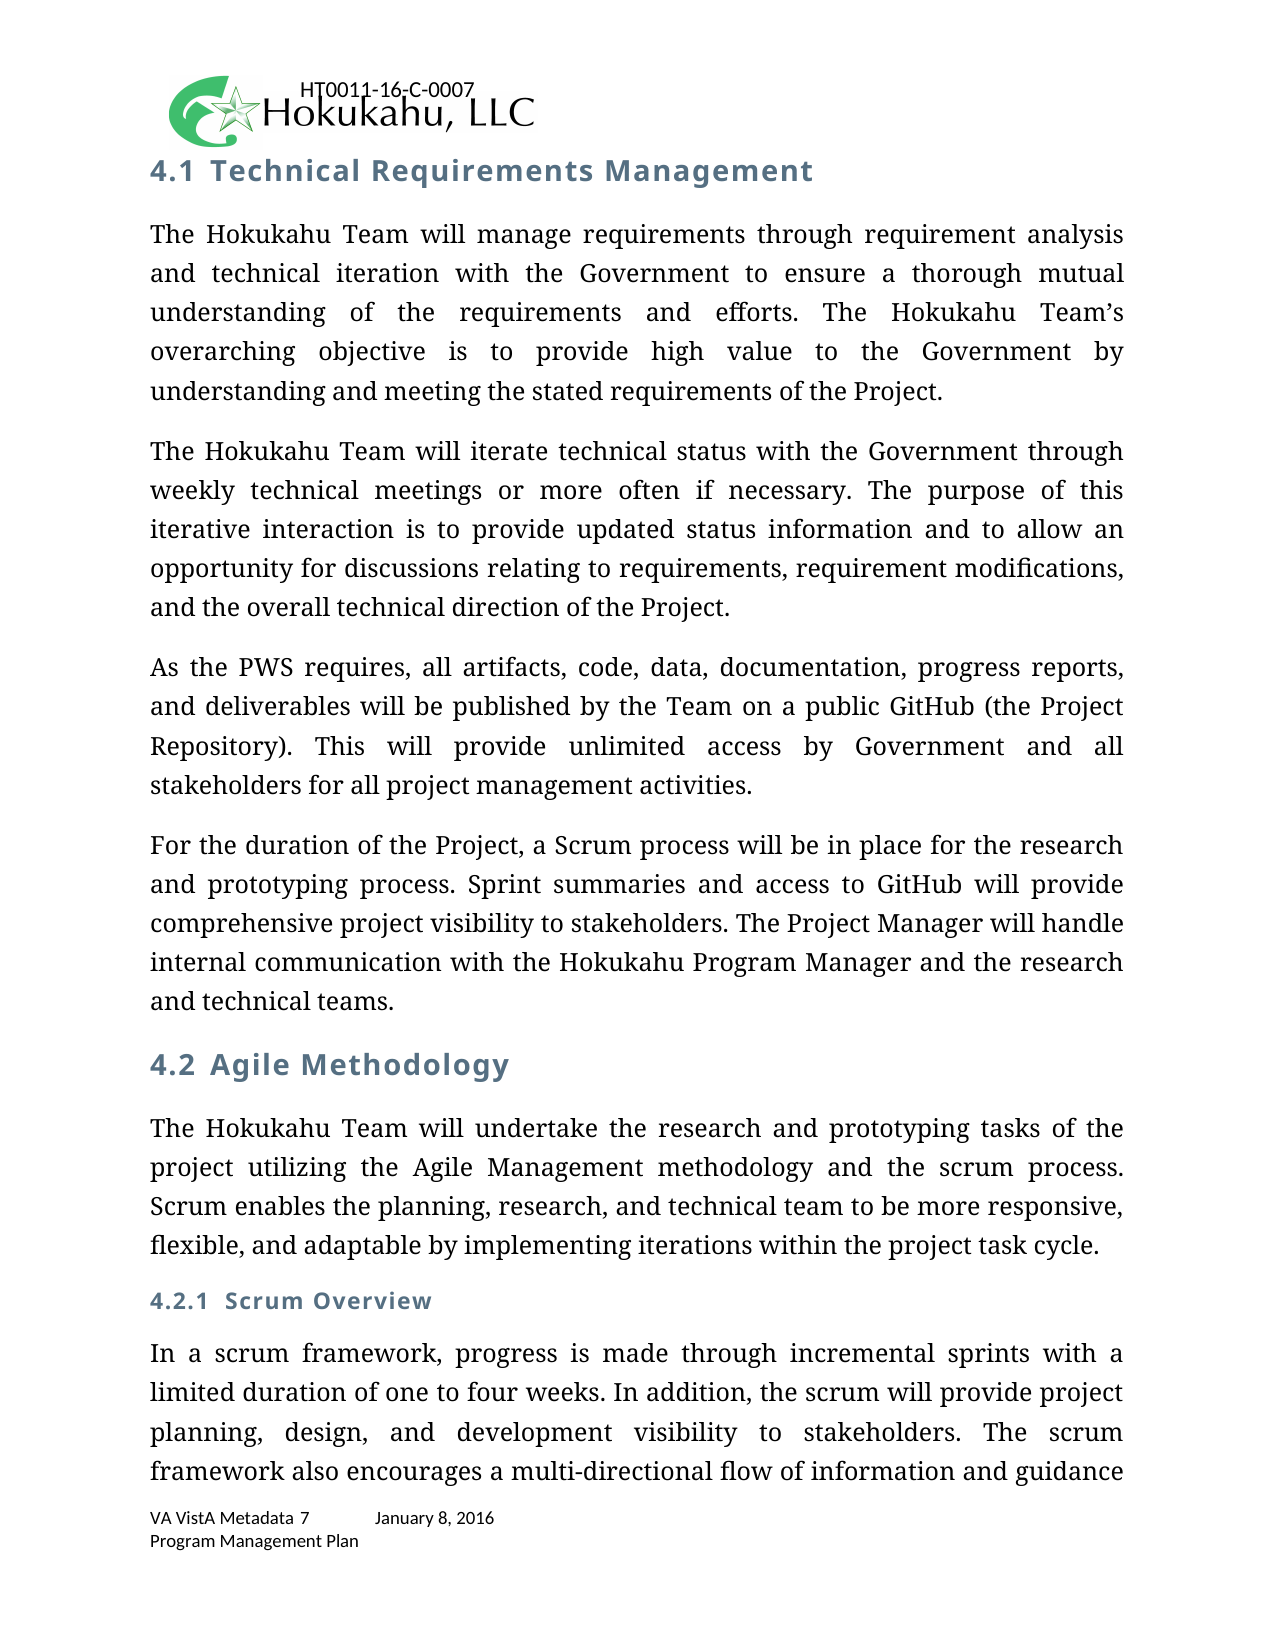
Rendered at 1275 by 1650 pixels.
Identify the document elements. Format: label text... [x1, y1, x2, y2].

subtitle Technical Requirements Management [150, 150, 1125, 190]
text For the duration of the Project, a Scrum process will be in place for the research and prototyping process. Sprint summaries and access to GitHub will provide comprehensive project visibility to stakeholders. The Project Manager will handle internal communication with the Hokukahu Program Manager and the research and technical teams. [150, 827, 1125, 1018]
text In a scrum framework, progress is made through incremental sprints with a limited duration of one to four weeks. In addition, the scrum will provide project planning, design, and development visibility to stakeholders. The scrum framework also encourages a multi-directional flow of information and guidance [150, 1336, 1125, 1487]
text The Hokukahu Team will manage requirements through requirement analysis and technical iteration with the Government to ensure a thorough mutual understanding of the requirements and efforts. The Hokukahu Team’s overarching objective is to provide high value to the Government by understanding and meeting the stated requirements of the Project. [150, 216, 1125, 407]
text As the PWS requires, all artifacts, code, data, documentation, progress reports, and deliverables will be published by the Team on a public GitHub (the Project Repository). This will provide unlimited access by Government and all stakeholders for all project management activities. [150, 650, 1125, 801]
picture [168, 75, 538, 150]
subtitle Scrum Overview [150, 1288, 1125, 1315]
subtitle Agile Methodology [150, 1044, 1125, 1084]
text The Hokukahu Team will iterate technical status with the Government through weekly technical meetings or more often if necessary. The purpose of this iterative interaction is to provide updated status information and to allow an opportunity for discussions relating to requirements, requirement modifications, and the overall technical direction of the Project. [150, 433, 1125, 624]
text The Hokukahu Team will undertake the research and prototyping tasks of the project utilizing the Agile Management methodology and the scrum process. Scrum enables the planning, research, and technical team to be more responsive, flexible, and adaptable by implementing iterations within the project task cycle. [150, 1110, 1125, 1262]
